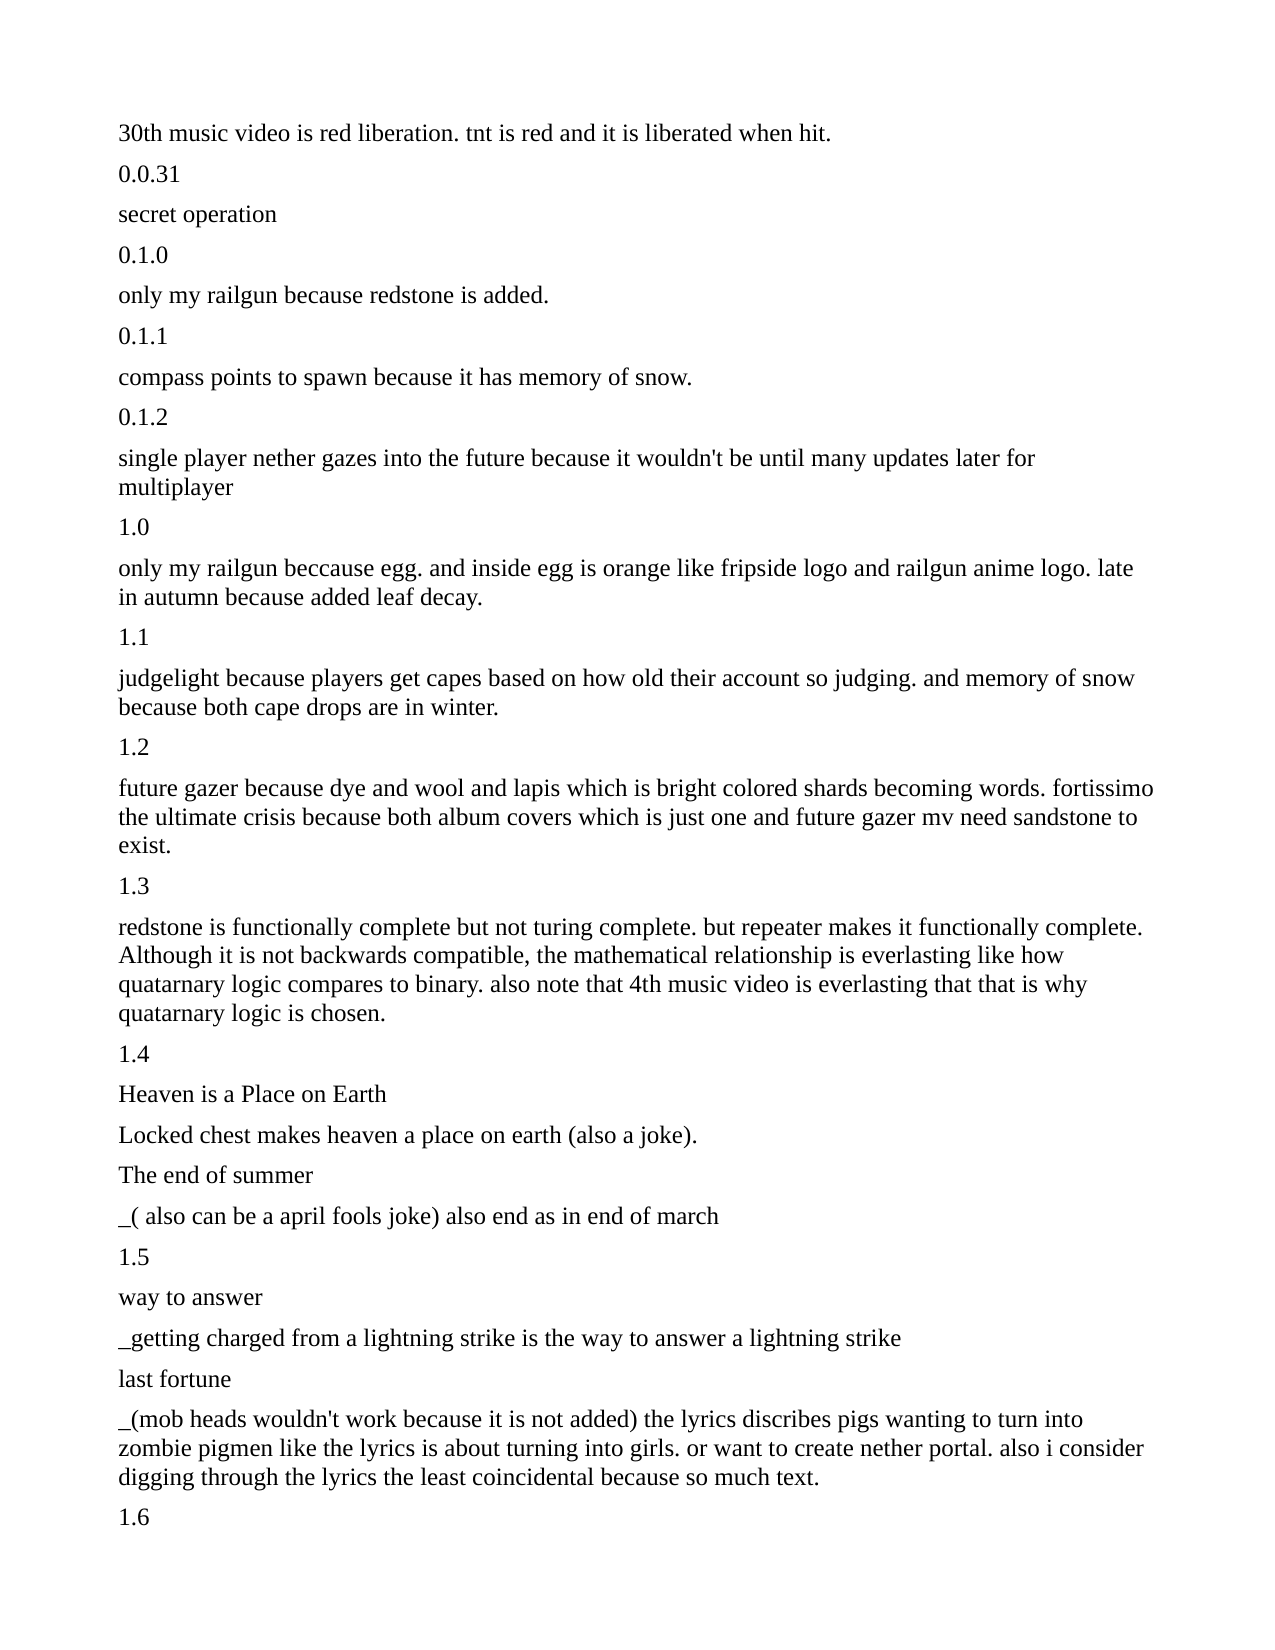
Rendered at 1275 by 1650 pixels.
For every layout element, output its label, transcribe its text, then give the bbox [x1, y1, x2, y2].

text _getting charged from a lightning strike is the way to answer a lightning strike [118, 1323, 1157, 1352]
text 0.0.31 [118, 159, 1157, 187]
text way to answer [118, 1282, 1157, 1311]
text future gazer because dye and wool and lapis which is bright colored shards becoming words. fortissimo the ultimate crisis because both album covers which is just one and future gazer mv need sandstone to exist. [118, 773, 1157, 859]
text last fortune [118, 1364, 1157, 1392]
text 1.6 [118, 1502, 1157, 1531]
text 1.1 [118, 622, 1157, 651]
text compass points to spawn because it has memory of snow. [118, 362, 1157, 391]
text 1.2 [118, 732, 1157, 761]
text 1.0 [118, 512, 1157, 541]
text only my railgun because redstone is added. [118, 281, 1157, 309]
text secret operation [118, 199, 1157, 228]
text redstone is functionally complete but not turing complete. but repeater makes it functionally complete. Although it is not backwards compatible, the mathematical relationship is everlasting like how quatarnary logic compares to binary. also note that 4th music video is everlasting that that is why quatarnary logic is chosen. [118, 912, 1157, 1027]
text only my railgun beccause egg. and inside egg is orange like fripside logo and railgun anime logo. late in autumn because added leaf decay. [118, 553, 1157, 611]
text 0.1.1 [118, 321, 1157, 350]
text 1.3 [118, 871, 1157, 900]
text Locked chest makes heaven a place on earth (also a joke). [118, 1120, 1157, 1149]
text judgelight because players get capes based on how old their account so judging. and memory of snow because both cape drops are in winter. [118, 663, 1157, 721]
text _(mob heads wouldn't work because it is not added) the lyrics discribes pigs wanting to turn into zombie pigmen like the lyrics is about turning into girls. or want to create nether portal. also i consider digging through the lyrics the least coincidental because so much text. [118, 1404, 1157, 1491]
text 1.4 [118, 1039, 1157, 1067]
text 30th music video is red liberation. tnt is red and it is liberated when hit. [118, 118, 1157, 147]
text 0.1.0 [118, 240, 1157, 269]
text The end of summer [118, 1161, 1157, 1189]
text single player nether gazes into the future because it wouldn't be until many updates later for multiplayer [118, 443, 1157, 501]
text 0.1.2 [118, 402, 1157, 431]
text _( also can be a april fools joke) also end as in end of march [118, 1201, 1157, 1230]
text Heaven is a Place on Earth [118, 1079, 1157, 1108]
text 1.5 [118, 1242, 1157, 1271]
